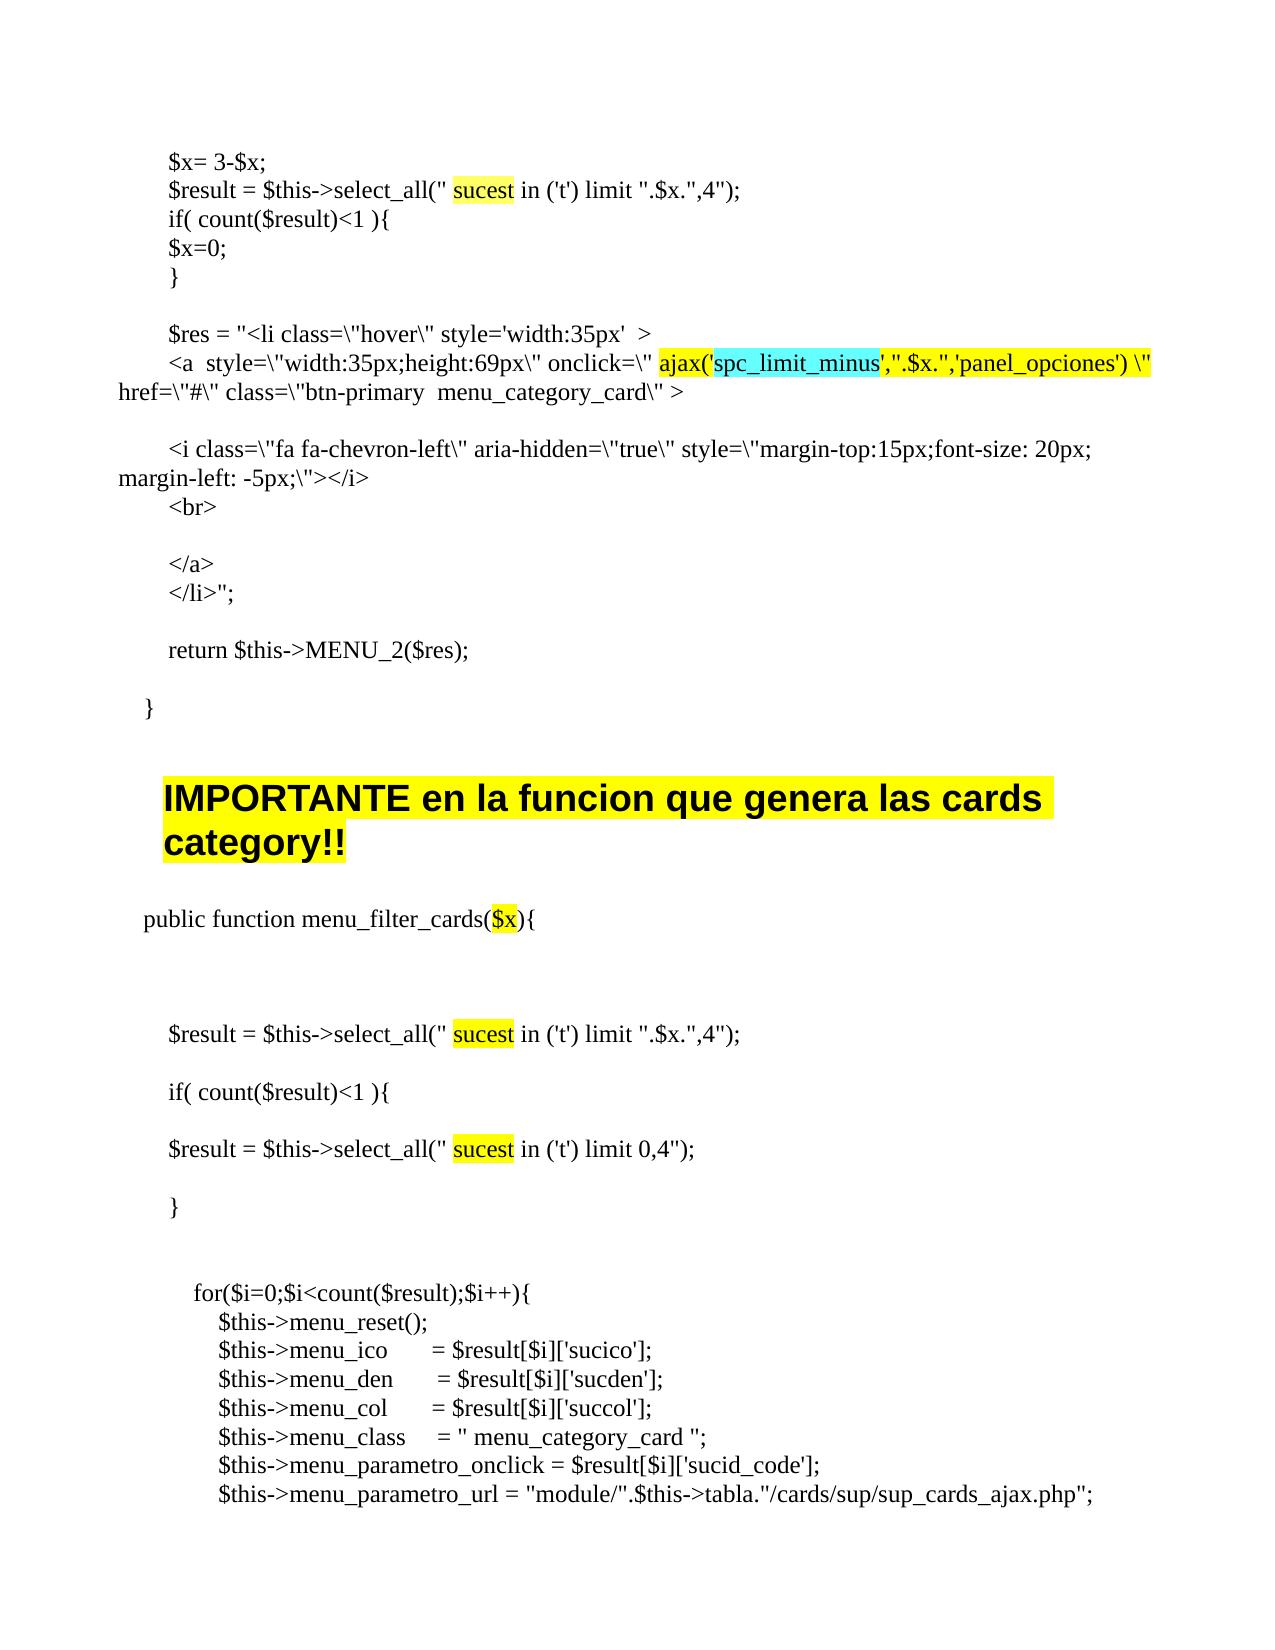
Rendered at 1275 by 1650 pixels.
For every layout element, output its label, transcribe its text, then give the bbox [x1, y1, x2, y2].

text if( count($result)<1 ){ [118, 204, 1157, 233]
text $x=0; [118, 233, 1157, 262]
text $res = "<li class=\"hover\" style='width:35px' > [118, 319, 1157, 348]
text $x= 3-$x; [118, 147, 1157, 176]
text if( count($result)<1 ){ [118, 1077, 1157, 1105]
text </li>"; [118, 578, 1157, 607]
text <a style=\"width:35px;height:69px\" onclick=\" ajax('spc_limit_minus',".$x.",'panel_opciones') \" href=\"#\" class=\"btn-primary menu_category_card\" > [118, 348, 1157, 406]
text return $this->MENU_2($res); [118, 636, 1157, 664]
text } [118, 693, 1157, 722]
text <i class=\"fa fa-chevron-left\" aria-hidden=\"true\" style=\"margin-top:15px;font-size: 20px; margin-left: -5px;\"></i> [118, 434, 1157, 492]
text } [118, 262, 1157, 291]
text $this->menu_parametro_onclick = $result[$i]['sucid_code']; [118, 1450, 1157, 1479]
text </a> [118, 549, 1157, 578]
text $result = $this->select_all(" sucest in ('t') limit ".$x.",4"); [118, 1019, 1157, 1048]
text $this->menu_parametro_url = "module/".$this->tabla."/cards/sup/sup_cards_ajax.php"; [118, 1479, 1157, 1508]
text $result = $this->select_all(" sucest in ('t') limit 0,4"); [118, 1134, 1157, 1163]
text $this->menu_col = $result[$i]['succol']; [118, 1393, 1157, 1422]
text $this->menu_den = $result[$i]['sucden']; [118, 1364, 1157, 1393]
text $this->menu_class = " menu_category_card "; [118, 1422, 1157, 1450]
text $result = $this->select_all(" sucest in ('t') limit ".$x.",4"); [118, 176, 1157, 204]
text $this->menu_ico = $result[$i]['sucico']; [118, 1335, 1157, 1364]
text $this->menu_reset(); [118, 1307, 1157, 1335]
text } [118, 1192, 1157, 1220]
text for($i=0;$i<count($result);$i++){ [118, 1278, 1157, 1307]
text <br> [118, 492, 1157, 521]
subtitle IMPORTANTE en la funcion que genera las cards category!! [118, 776, 1157, 863]
text public function menu_filter_cards($x){ [118, 904, 1157, 933]
